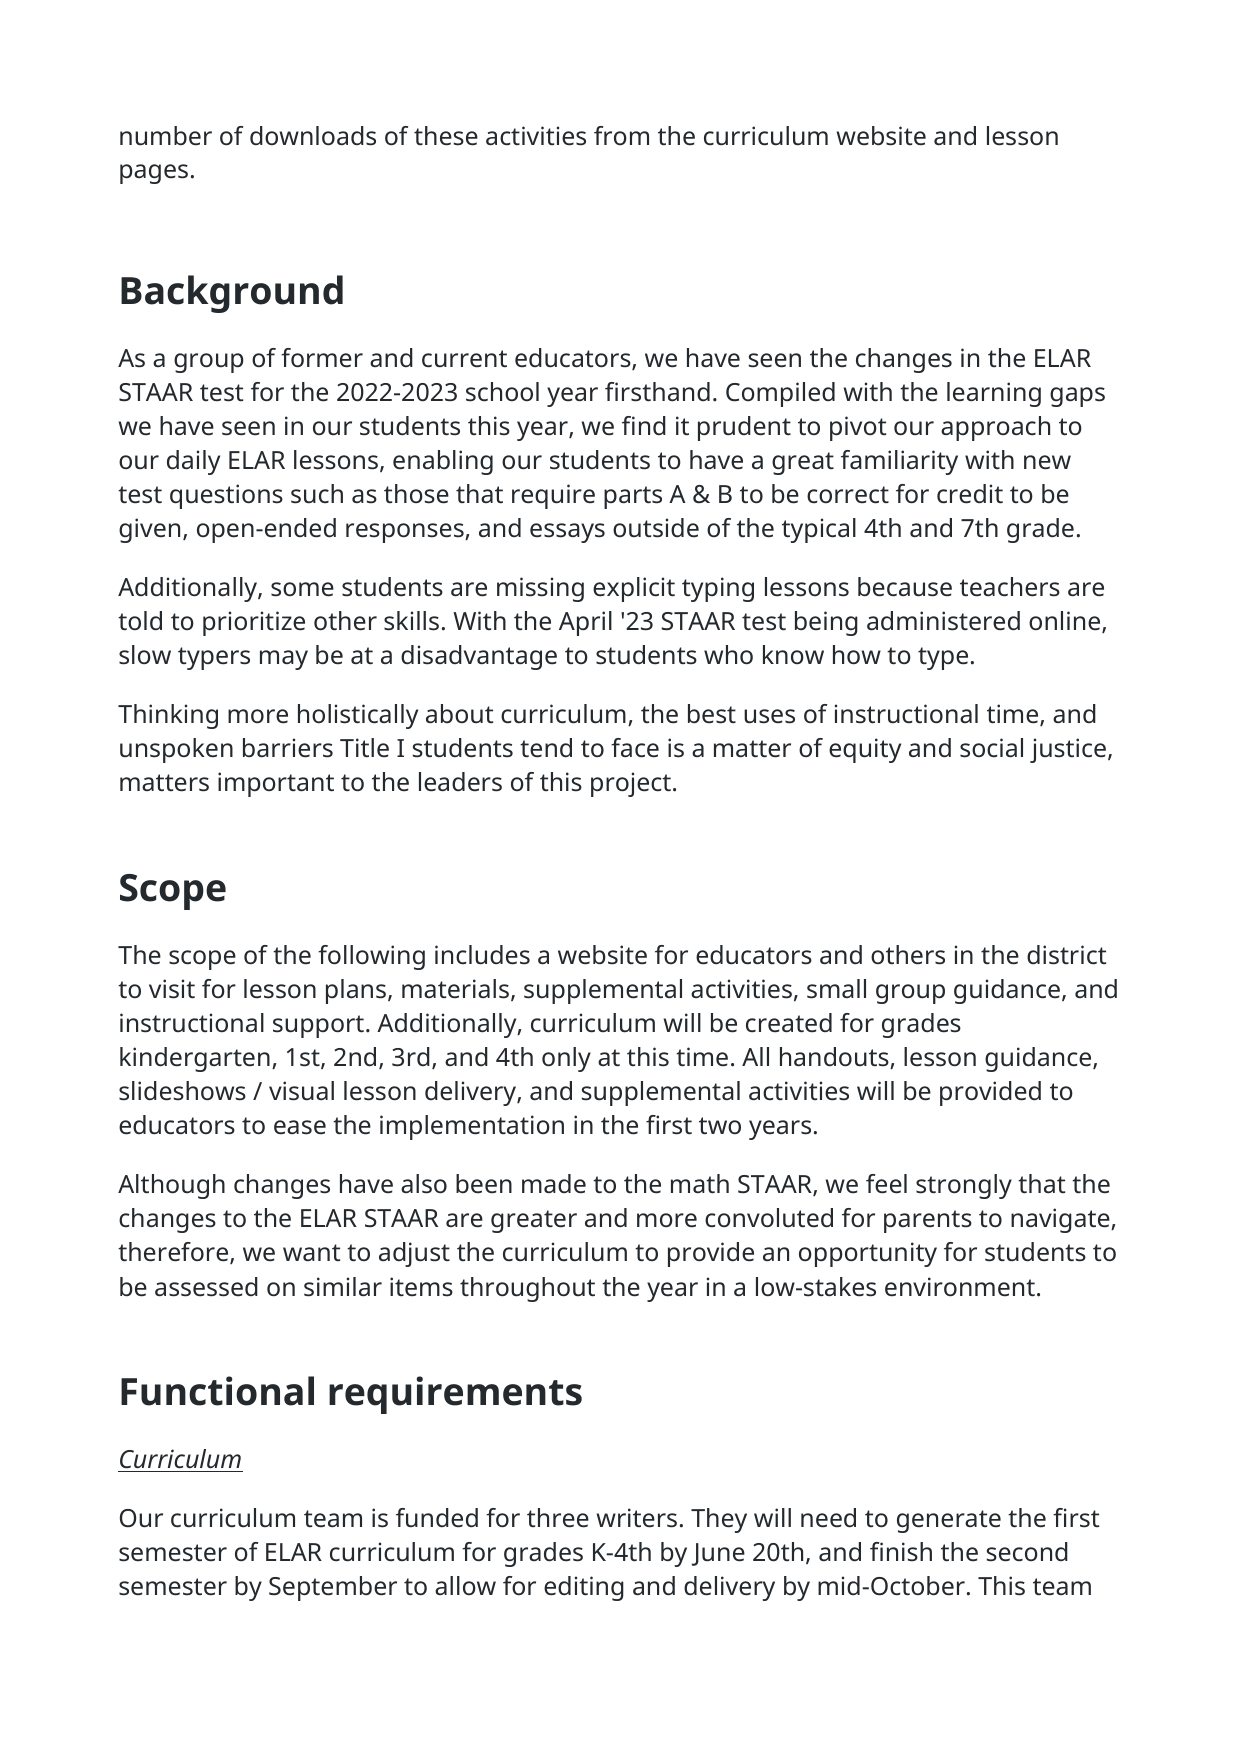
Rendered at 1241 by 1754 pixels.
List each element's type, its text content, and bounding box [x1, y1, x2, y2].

text The scope of the following includes a website for educators and others in the district to visit for lesson plans, materials, supplemental activities, small group guidance, and instructional support. Additionally, curriculum will be created for grades kindergarten, 1st, 2nd, 3rd, and 4th only at this time. All handouts, lesson guidance, slideshows / visual lesson delivery, and supplemental activities will be provided to educators to ease the implementation in the first two years. [118, 938, 1122, 1142]
text Scope [118, 862, 1122, 913]
text Thinking more holistically about curriculum, the best uses of instructional time, and unspoken barriers Title I students tend to face is a matter of equity and social justice, matters important to the leaders of this project. [118, 697, 1122, 799]
text Although changes have also been made to the math STAAR, we feel strongly that the changes to the ELAR STAAR are greater and more convoluted for parents to navigate, therefore, we want to adjust the curriculum to provide an opportunity for students to be assessed on similar items throughout the year in a low-stakes environment. [118, 1167, 1122, 1303]
text number of downloads of these activities from the curriculum website and lesson pages. [118, 118, 1122, 186]
text Background [118, 264, 1122, 315]
text Our curriculum team is funded for three writers. They will need to generate the first semester of ELAR curriculum for grades K-4th by June 20th, and finish the second semester by September to allow for editing and delivery by mid-October. This team [118, 1501, 1122, 1603]
text Functional requirements [118, 1366, 1122, 1417]
text Curriculum [118, 1442, 1122, 1476]
text As a group of former and current educators, we have seen the changes in the ELAR STAAR test for the 2022-2023 school year firsthand. Compiled with the learning gaps we have seen in our students this year, we find it prudent to pivot our approach to our daily ELAR lessons, enabling our students to have a great familiarity with new test questions such as those that require parts A & B to be correct for credit to be given, open-ended responses, and essays outside of the typical 4th and 7th grade. [118, 340, 1122, 545]
text Additionally, some students are missing explicit typing lessons because teachers are told to prioritize other skills. With the April '23 STAAR test being administered online, slow typers may be at a disadvantage to students who know how to type. [118, 570, 1122, 672]
